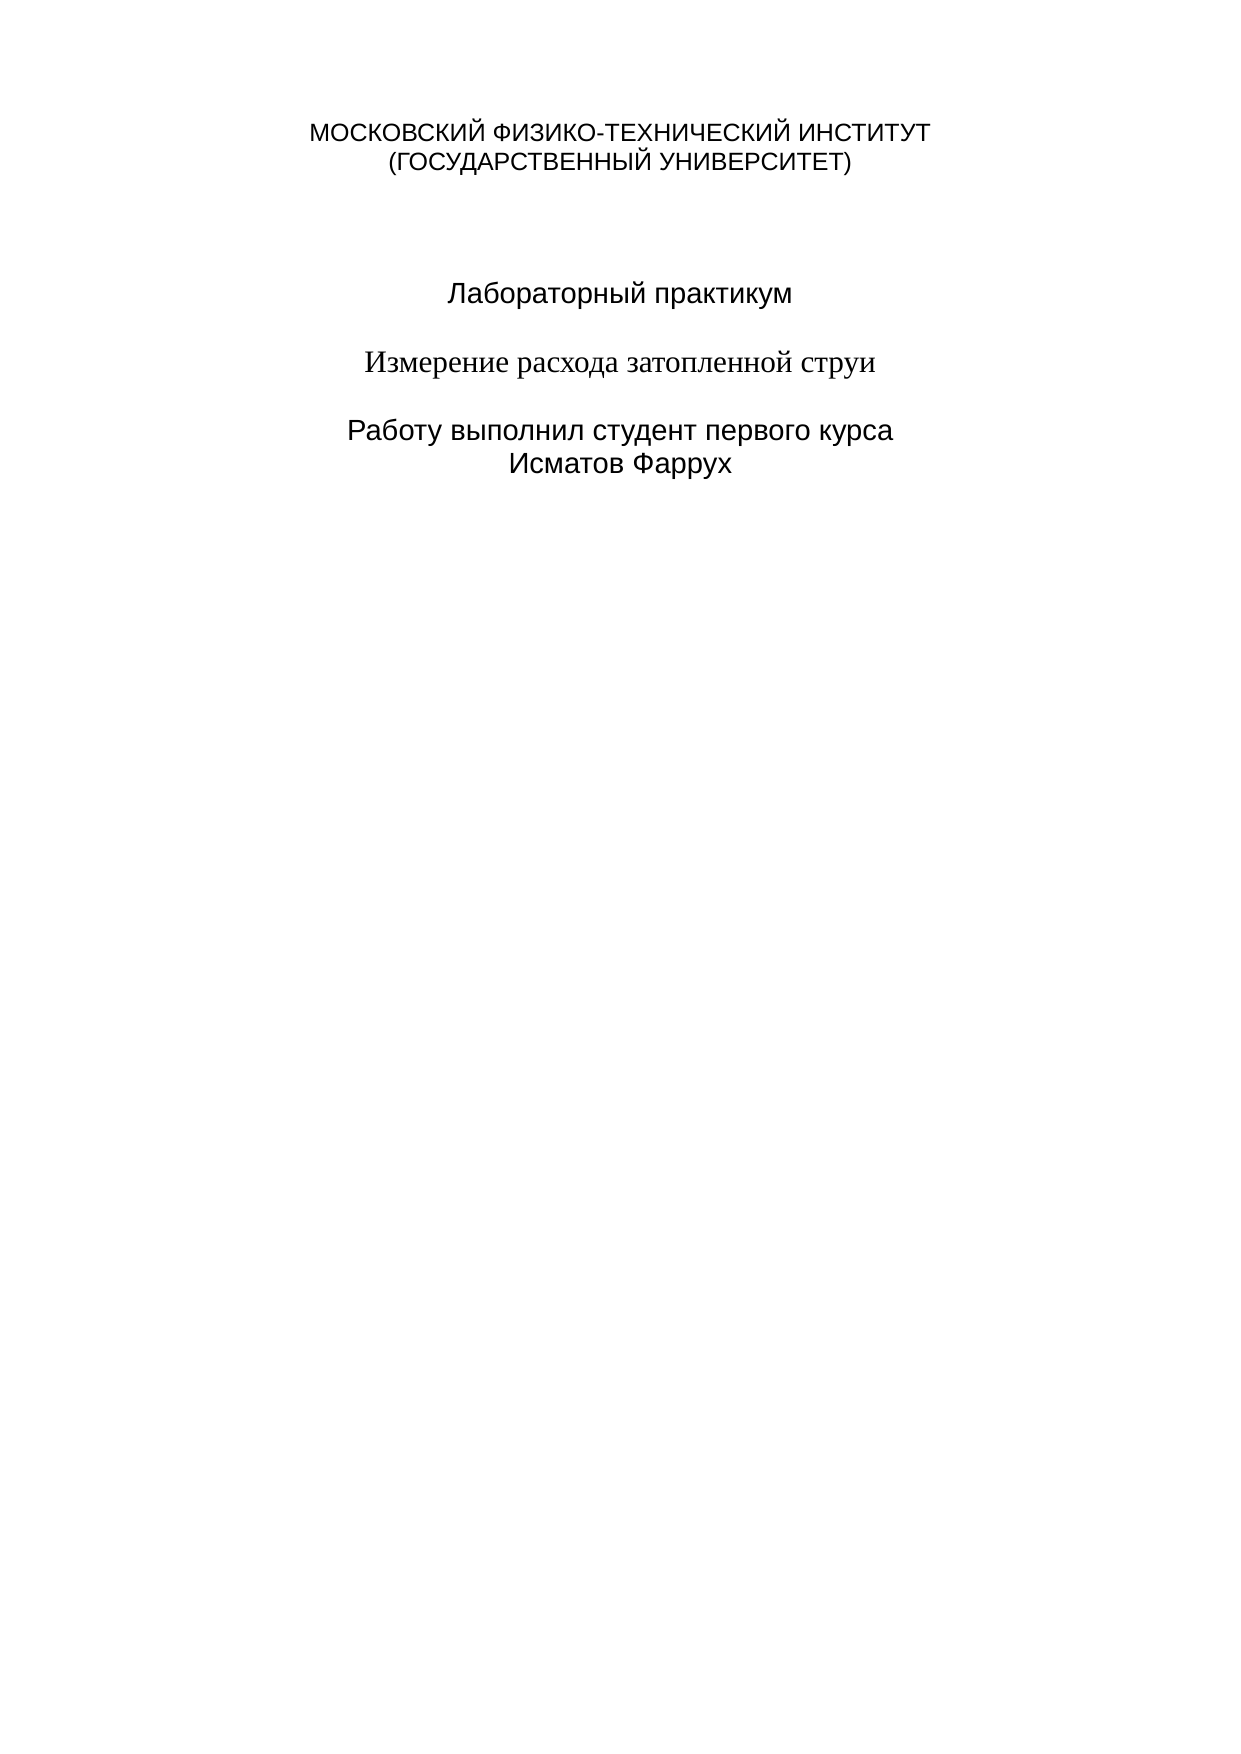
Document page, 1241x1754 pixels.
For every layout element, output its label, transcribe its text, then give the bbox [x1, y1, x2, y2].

text Измерение расхода затопленной струи [118, 343, 1122, 379]
text МОСКОВСКИЙ ФИЗИКО-ТЕХНИЧЕСКИЙ ИНСТИТУТ [118, 118, 1122, 147]
text Лабораторный практикум [118, 276, 1122, 310]
text (ГОСУДАРСТВЕННЫЙ УНИВЕРСИТЕТ) [118, 147, 1122, 176]
text Работу выполнил студент первого курса [118, 413, 1122, 446]
text Исматов Фаррух [118, 446, 1122, 480]
